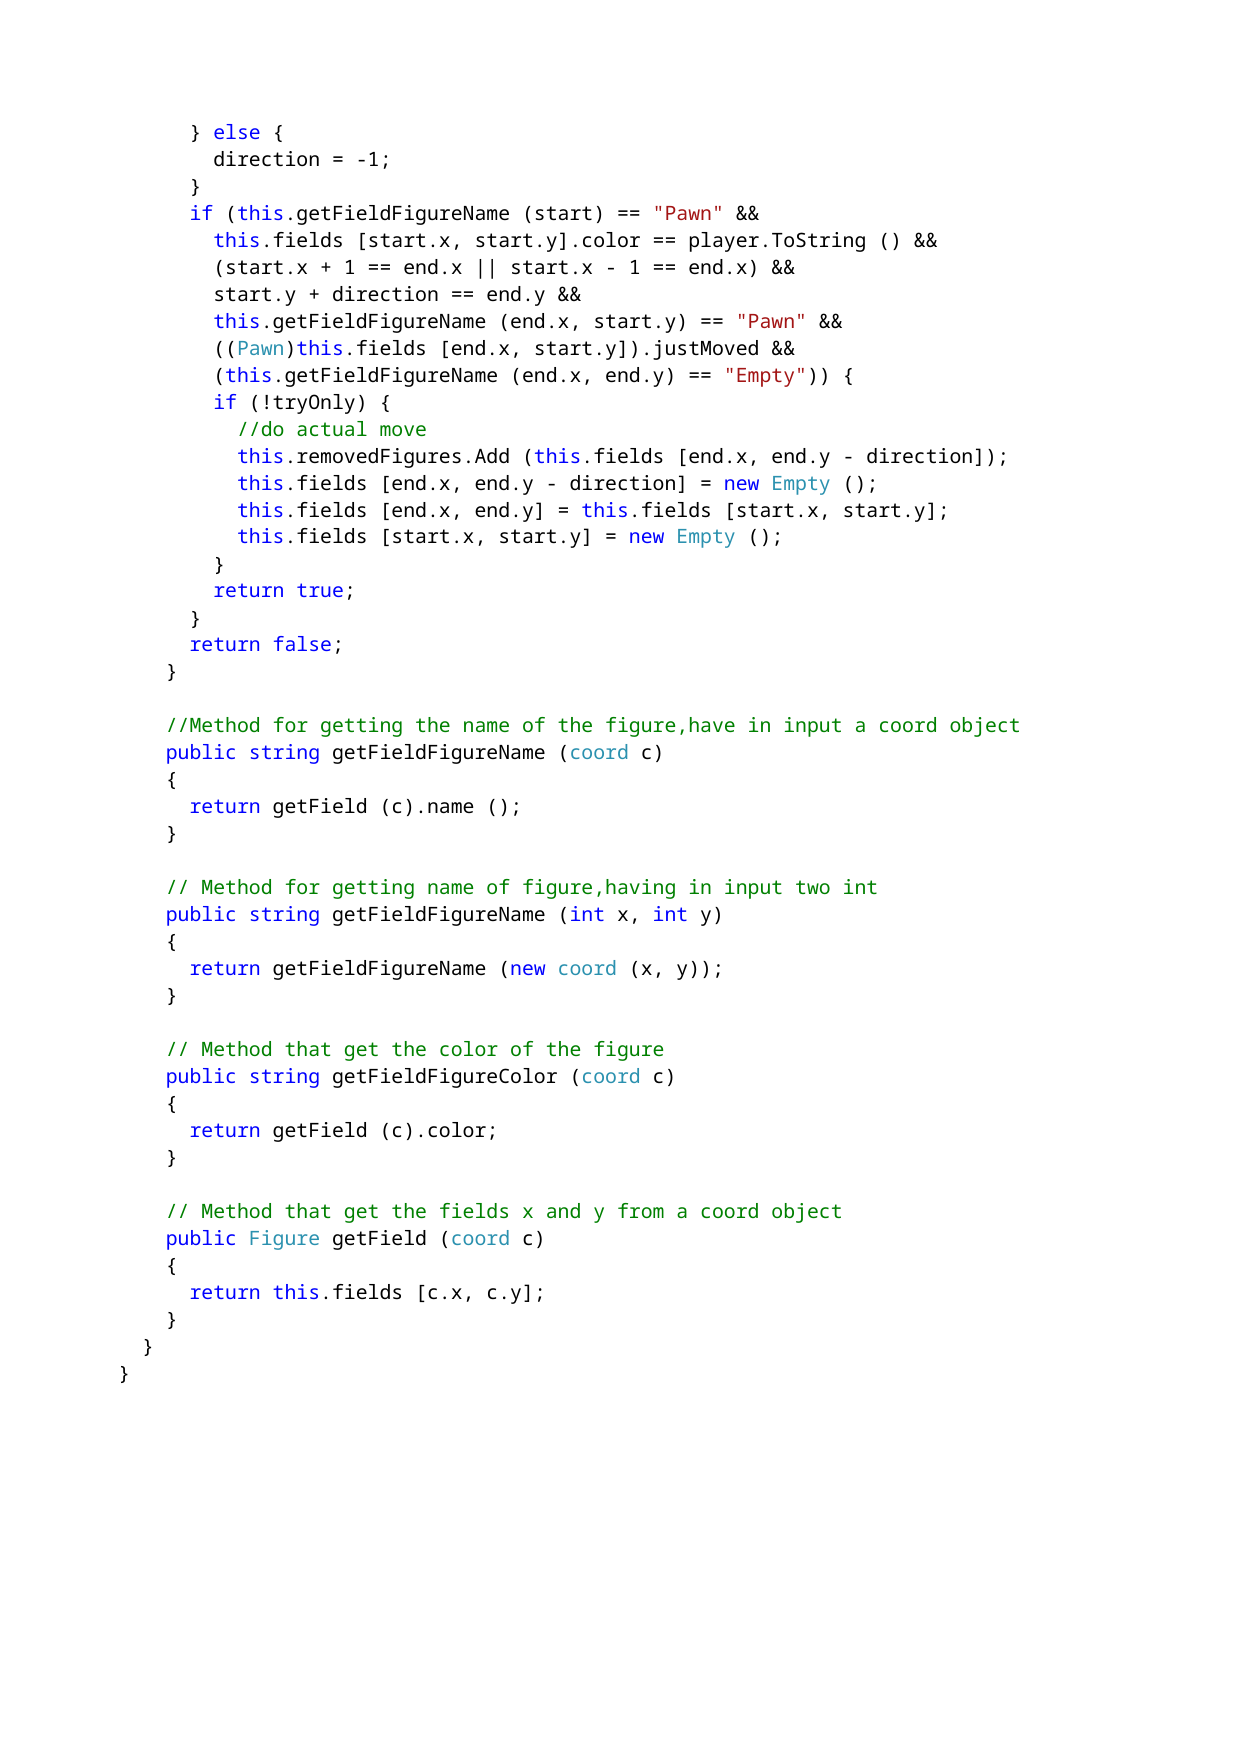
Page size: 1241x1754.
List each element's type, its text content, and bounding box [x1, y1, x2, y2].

text { [118, 927, 1122, 954]
text this.getFieldFigureName (end.x, start.y) == "Pawn" && [118, 307, 1122, 334]
text } [118, 1143, 1122, 1170]
text } [118, 604, 1122, 631]
text public Figure getField (coord c) [118, 1224, 1122, 1251]
text // Method for getting name of figure,having in input two int [118, 873, 1122, 901]
text public string getFieldFigureName (int x, int y) [118, 901, 1122, 927]
text public string getFieldFigureColor (coord c) [118, 1062, 1122, 1089]
text start.y + direction == end.y && [118, 280, 1122, 307]
text this.fields [start.x, start.y] = new Empty (); [118, 523, 1122, 550]
text { [118, 1251, 1122, 1278]
text public string getFieldFigureName (coord c) [118, 739, 1122, 766]
text } [118, 550, 1122, 577]
text } [118, 1305, 1122, 1332]
text { [118, 1089, 1122, 1116]
text this.removedFigures.Add (this.fields [end.x, end.y - direction]); [118, 442, 1122, 469]
text } [118, 1332, 1122, 1359]
text return getField (c).color; [118, 1116, 1122, 1143]
text return getFieldFigureName (new coord (x, y)); [118, 954, 1122, 981]
text // Method that get the fields x and y from a coord object [118, 1197, 1122, 1224]
text if (this.getFieldFigureName (start) == "Pawn" && [118, 199, 1122, 226]
text this.fields [end.x, end.y - direction] = new Empty (); [118, 469, 1122, 496]
text (start.x + 1 == end.x || start.x - 1 == end.x) && [118, 253, 1122, 280]
text } [118, 172, 1122, 199]
text } else { [118, 118, 1122, 145]
text } [118, 1359, 1122, 1386]
text } [118, 819, 1122, 847]
text } [118, 981, 1122, 1008]
text direction = -1; [118, 145, 1122, 172]
text } [118, 658, 1122, 685]
text this.fields [start.x, start.y].color == player.ToString () && [118, 226, 1122, 253]
text //do actual move [118, 415, 1122, 442]
text { [118, 766, 1122, 793]
text return true; [118, 577, 1122, 604]
text ((Pawn)this.fields [end.x, start.y]).justMoved && [118, 334, 1122, 361]
text //Method for getting the name of the figure,have in input a coord object [118, 712, 1122, 739]
text if (!tryOnly) { [118, 388, 1122, 415]
text // Method that get the color of the figure [118, 1035, 1122, 1062]
text return this.fields [c.x, c.y]; [118, 1278, 1122, 1305]
text return getField (c).name (); [118, 793, 1122, 819]
text this.fields [end.x, end.y] = this.fields [start.x, start.y]; [118, 496, 1122, 523]
text (this.getFieldFigureName (end.x, end.y) == "Empty")) { [118, 361, 1122, 388]
text return false; [118, 631, 1122, 658]
